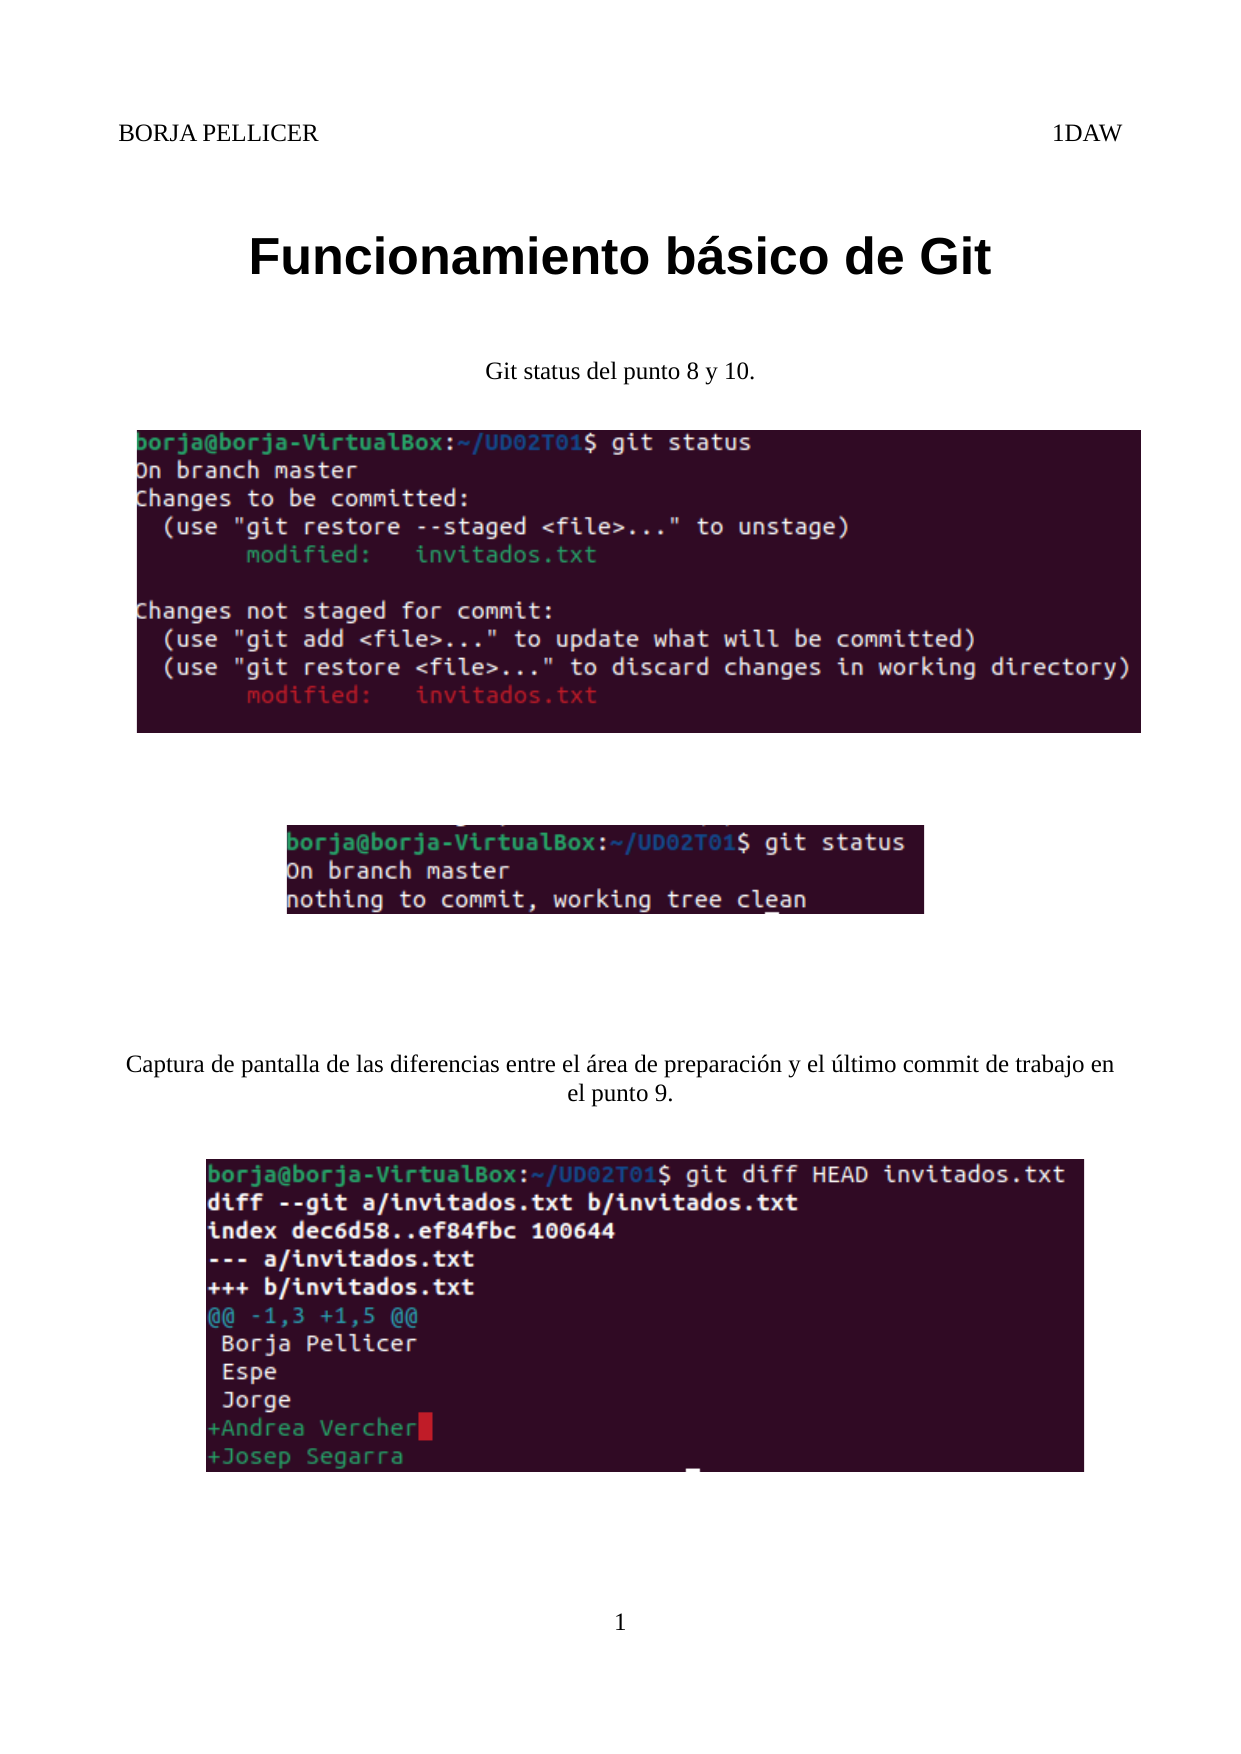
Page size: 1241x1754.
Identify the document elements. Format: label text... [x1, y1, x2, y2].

picture [286, 825, 925, 914]
picture [206, 1159, 1085, 1472]
picture [136, 430, 1141, 733]
subtitle Funcionamiento básico de Git [118, 226, 1122, 286]
text Captura de pantalla de las diferencias entre el área de preparación y el último commit de trabajo en el punto 9. [118, 1049, 1122, 1107]
text Git status del punto 8 y 10. [118, 356, 1122, 384]
